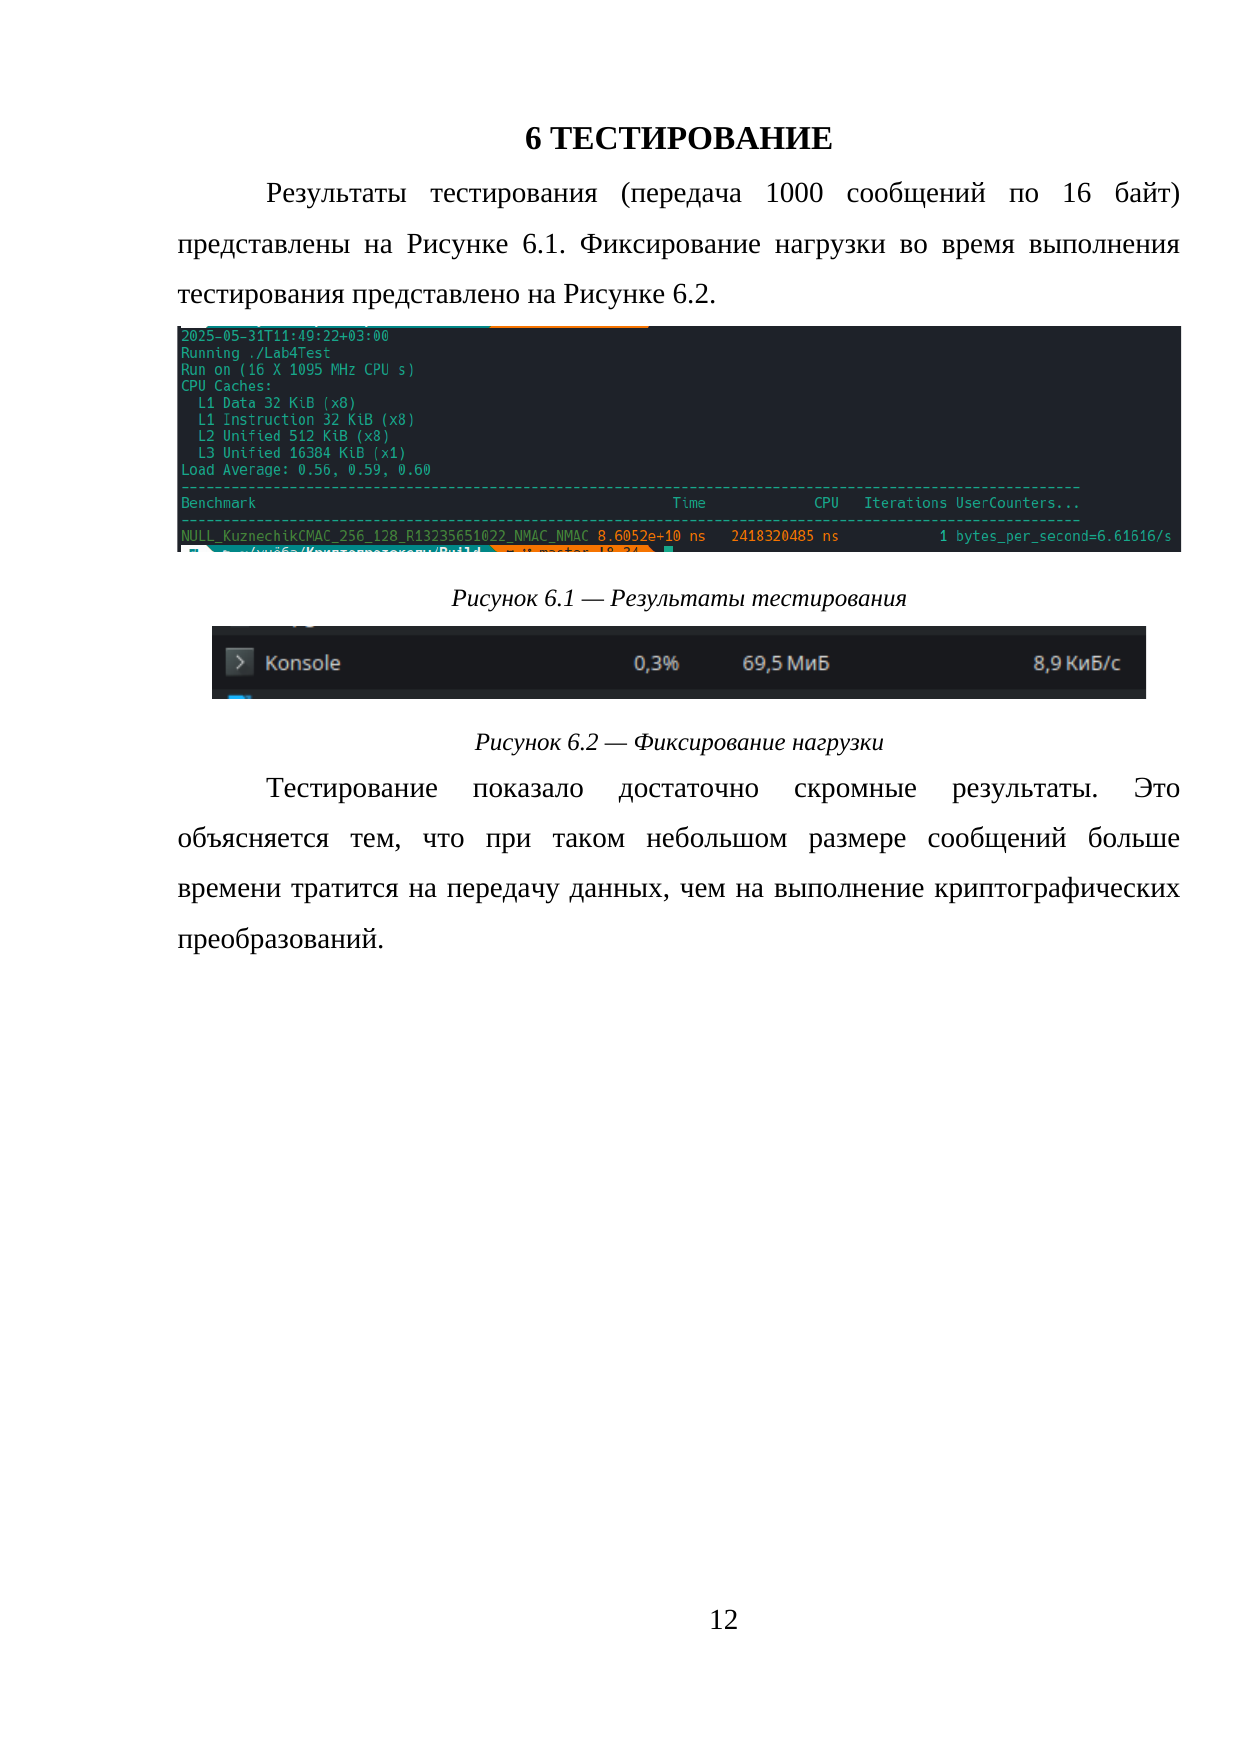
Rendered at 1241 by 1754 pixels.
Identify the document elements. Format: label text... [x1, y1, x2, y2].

text Рисунок 6.1 — Результаты тестирования [177, 552, 1181, 612]
picture [177, 326, 1182, 552]
text Результаты тестирования (передача 1000 сообщений по 16 байт) представлены на Рисунке 6.1. Фиксирование нагрузки во время выполнения тестирования представлено на Рисунке 6.2. [177, 176, 1181, 310]
text Тестирование показало достаточно скромные результаты. Это объясняется тем, что при таком небольшом размере сообщений больше времени тратится на передачу данных, чем на выполнение криптографических преобразований. [177, 770, 1181, 954]
text Рисунок 6.2 — Фиксирование нагрузки [177, 626, 1181, 756]
picture [212, 626, 1147, 699]
subtitle 6 ТЕСТИРОВАНИЕ [177, 118, 1181, 156]
